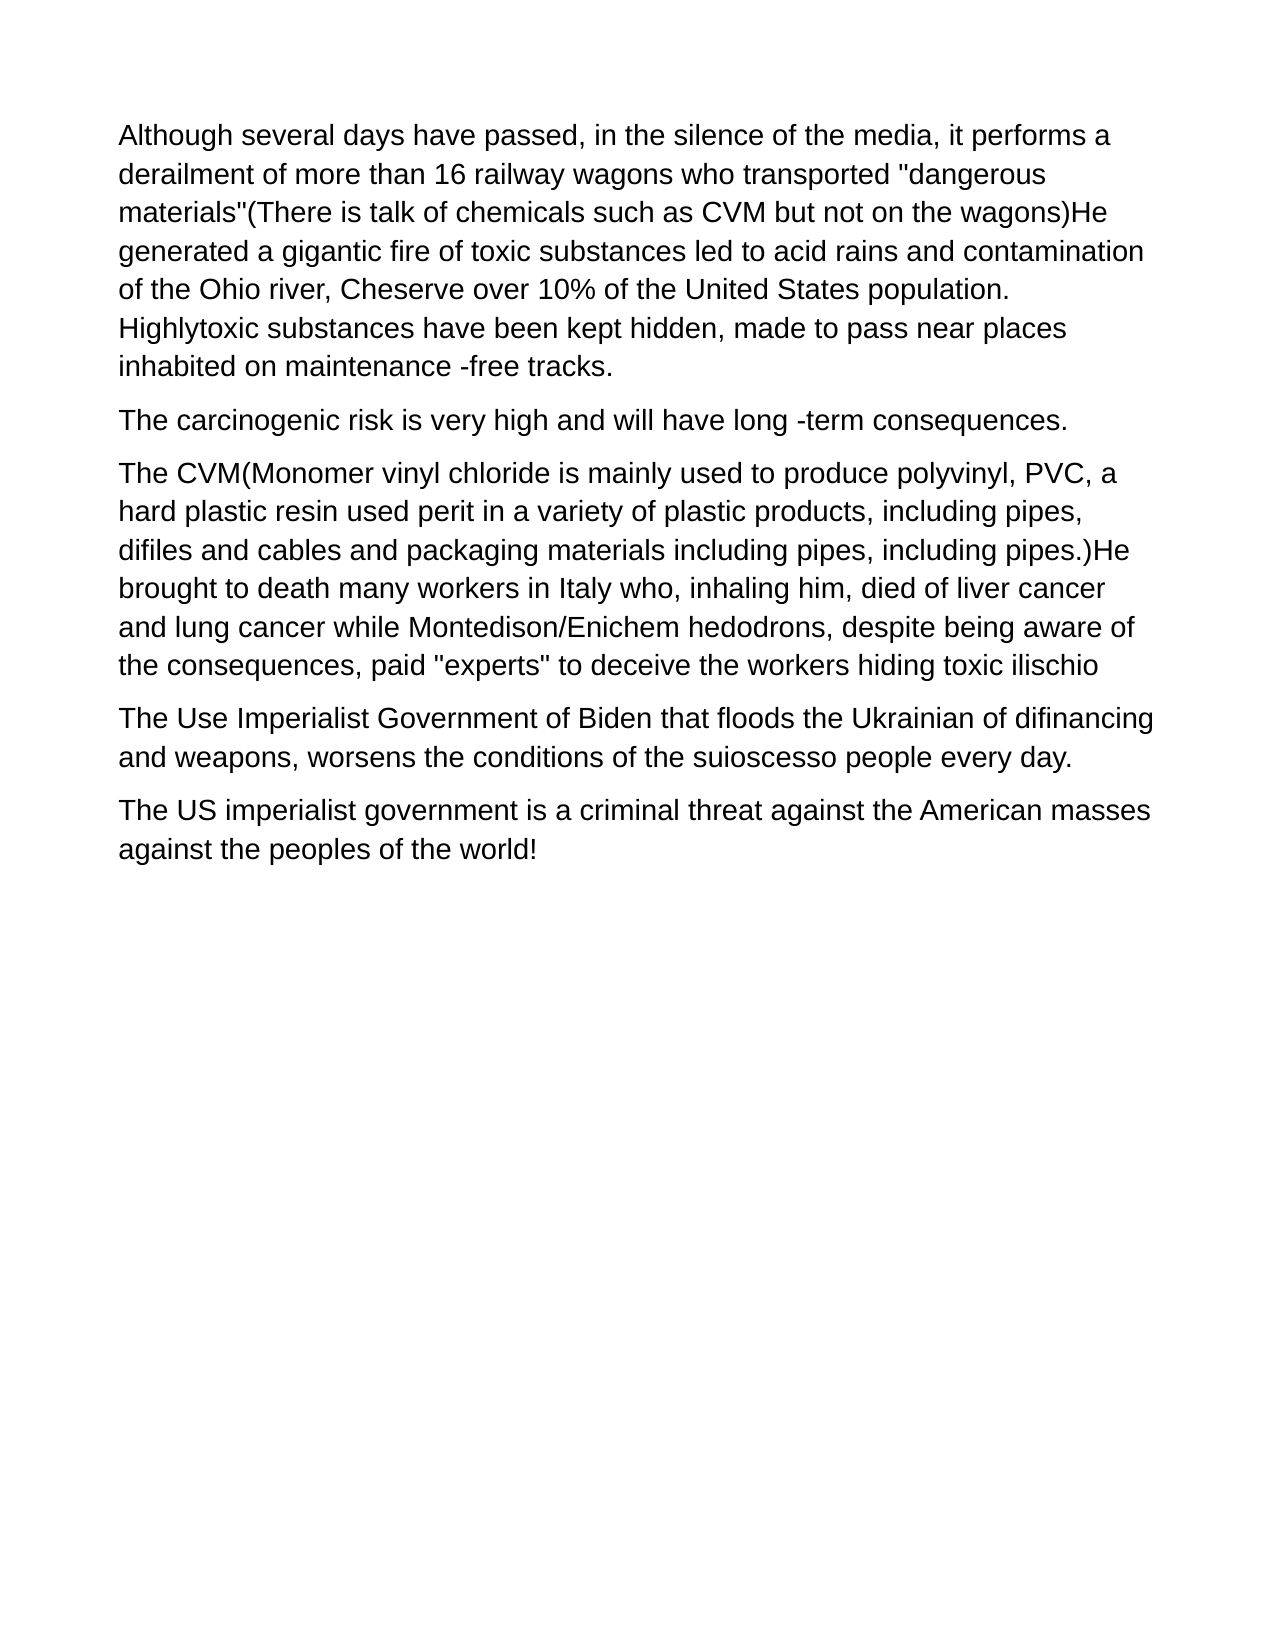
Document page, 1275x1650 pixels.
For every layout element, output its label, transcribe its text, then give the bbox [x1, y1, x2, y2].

text The CVM(Monomer vinyl chloride is mainly used to produce polyvinyl, PVC, a hard plastic resin used perit in a variety of plastic products, including pipes, difiles and cables and packaging materials including pipes, including pipes.)He brought to death many workers in Italy who, inhaling him, died of liver cancer and lung cancer while Montedison/Enichem hedodrons, despite being aware of the consequences, paid "experts" to deceive the workers hiding toxic ilischio [118, 456, 1157, 682]
text The Use Imperialist Government of Biden that floods the Ukrainian of difinancing and weapons, worsens the conditions of the suioscesso people every day. [118, 701, 1157, 773]
text The US imperialist government is a criminal threat against the American masses against the peoples of the world! [118, 793, 1157, 865]
text The carcinogenic risk is very high and will have long -term consequences. [118, 402, 1157, 436]
text Although several days have passed, in the silence of the media, it performs a derailment of more than 16 railway wagons who transported "dangerous materials"(There is talk of chemicals such as CVM but not on the wagons)He generated a gigantic fire of toxic substances led to acid rains and contamination of the Ohio river, Cheserve over 10% of the United States population. Highlytoxic substances have been kept hidden, made to pass near places inhabited on maintenance -free tracks. [118, 118, 1157, 383]
